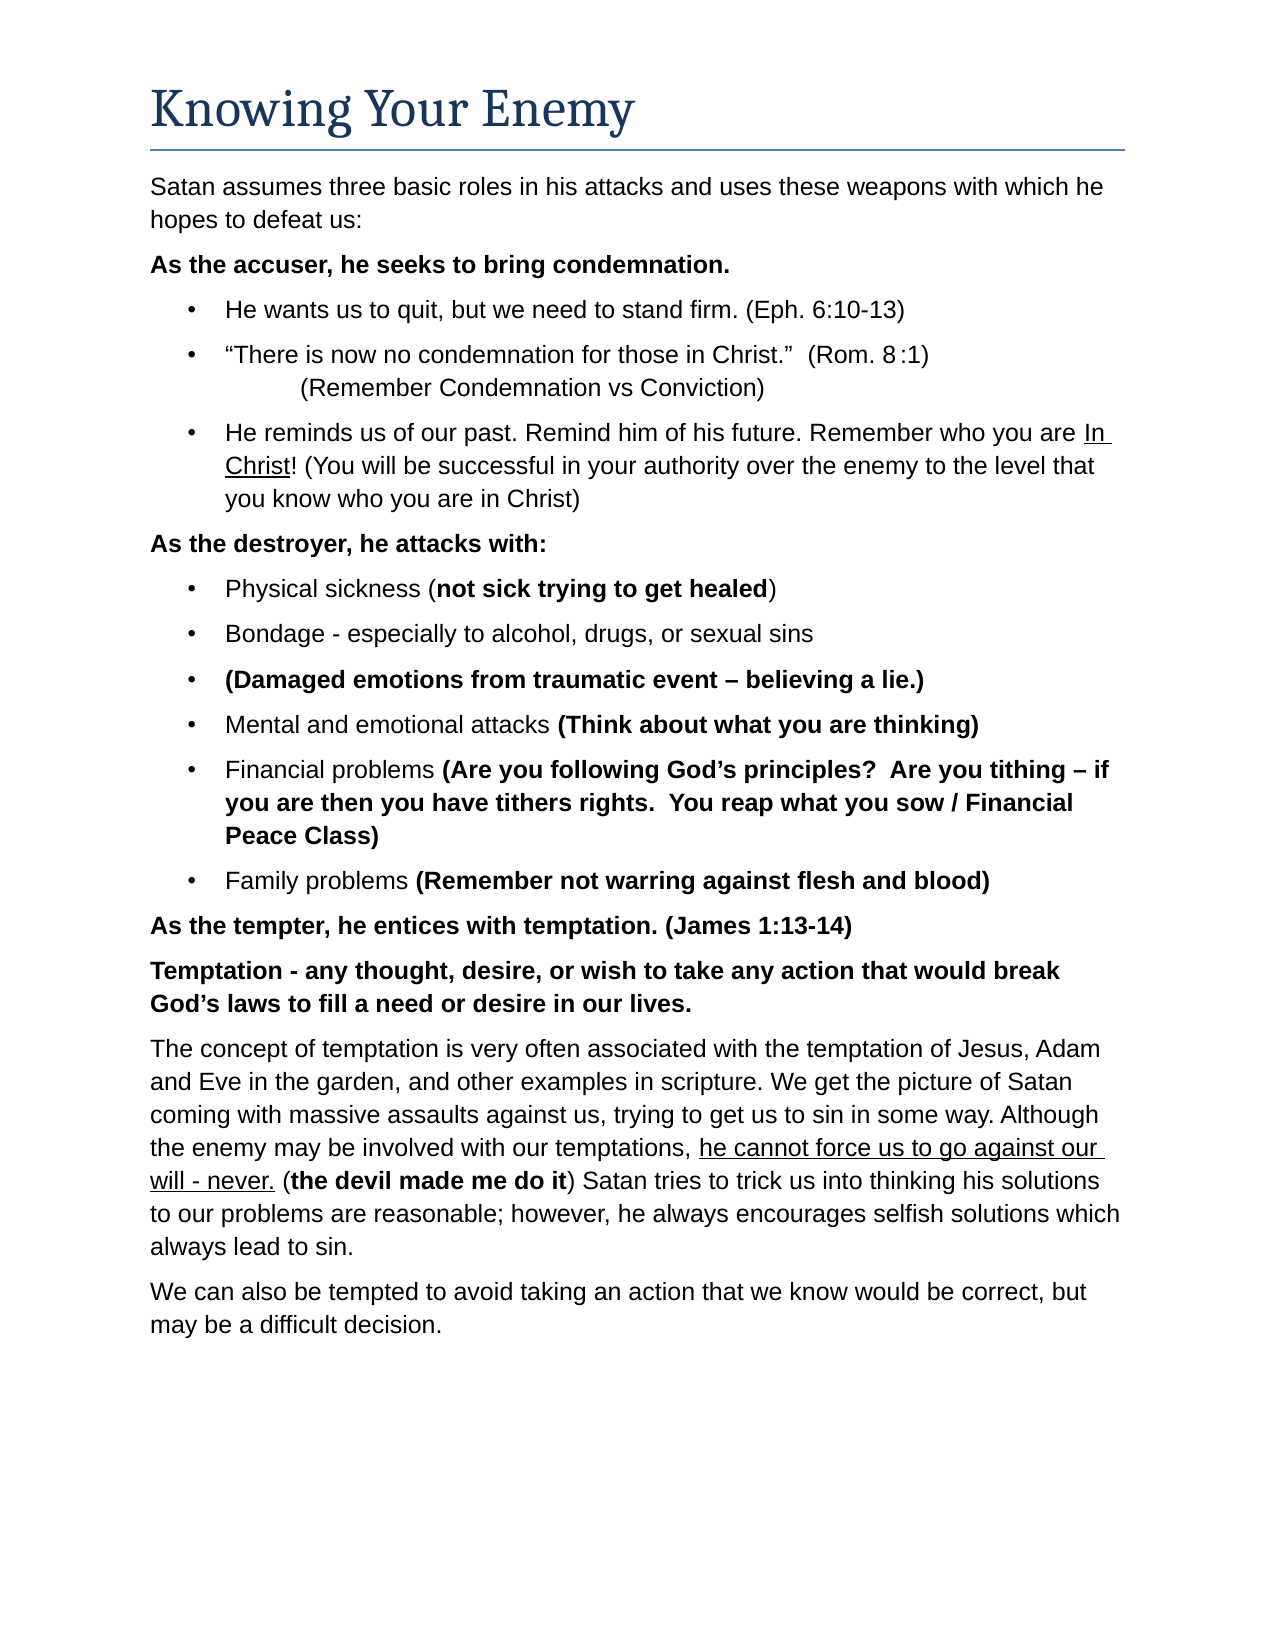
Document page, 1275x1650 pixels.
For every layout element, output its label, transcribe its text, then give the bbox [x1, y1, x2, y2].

text Satan assumes three basic roles in his attacks and uses these weapons with which he hopes to defeat us: [150, 172, 1125, 234]
subtitle Temptation - any thought, desire, or wish to take any action that would break God’s laws to fill a need or desire in our lives. [150, 956, 1125, 1018]
title Knowing Your Enemy [150, 78, 1125, 149]
subtitle As the accuser, he seeks to bring condemnation. [150, 250, 1125, 279]
list Financial problems (Are you following God’s principles? Are you tithing – if you are then you have tithers rights. You reap what you sow / Financial Peace Class) [187, 755, 1125, 850]
subtitle As the destroyer, he attacks with: [150, 529, 1125, 558]
text We can also be tempted to avoid taking an action that we know would be correct, but may be a difficult decision. [150, 1277, 1125, 1339]
list Bondage - especially to alcohol, drugs, or sexual sins [187, 619, 1125, 648]
list “There is now no condemnation for those in Christ.” (Rom. 8 :1) (Remember Condemnation vs Conviction) [187, 340, 1125, 402]
text The concept of temptation is very often associated with the temptation of Jesus, Adam and Eve in the garden, and other examples in scripture. We get the picture of Satan coming with massive assaults against us, trying to get us to sin in some way. Although the enemy may be involved with our temptations, he cannot force us to go against our will - never. (the devil made me do it) Satan tries to trick us into thinking his solutions to our problems are reasonable; however, he always encourages selfish solutions which always lead to sin. [150, 1034, 1125, 1261]
list He reminds us of our past. Remind him of his future. Remember who you are In Christ! (You will be successful in your authority over the enemy to the level that you know who you are in Christ) [187, 418, 1125, 513]
list (Damaged emotions from traumatic event – believing a lie.) [187, 664, 1125, 693]
list He wants us to quit, but we need to stand firm. (Eph. 6:10-13) [187, 295, 1125, 324]
list Physical sickness (not sick trying to get healed) [187, 574, 1125, 603]
list Family problems (Remember not warring against flesh and blood) [187, 866, 1125, 895]
list Mental and emotional attacks (Think about what you are thinking) [187, 710, 1125, 738]
subtitle As the tempter, he entices with temptation. (James 1:13-14) [150, 911, 1125, 940]
